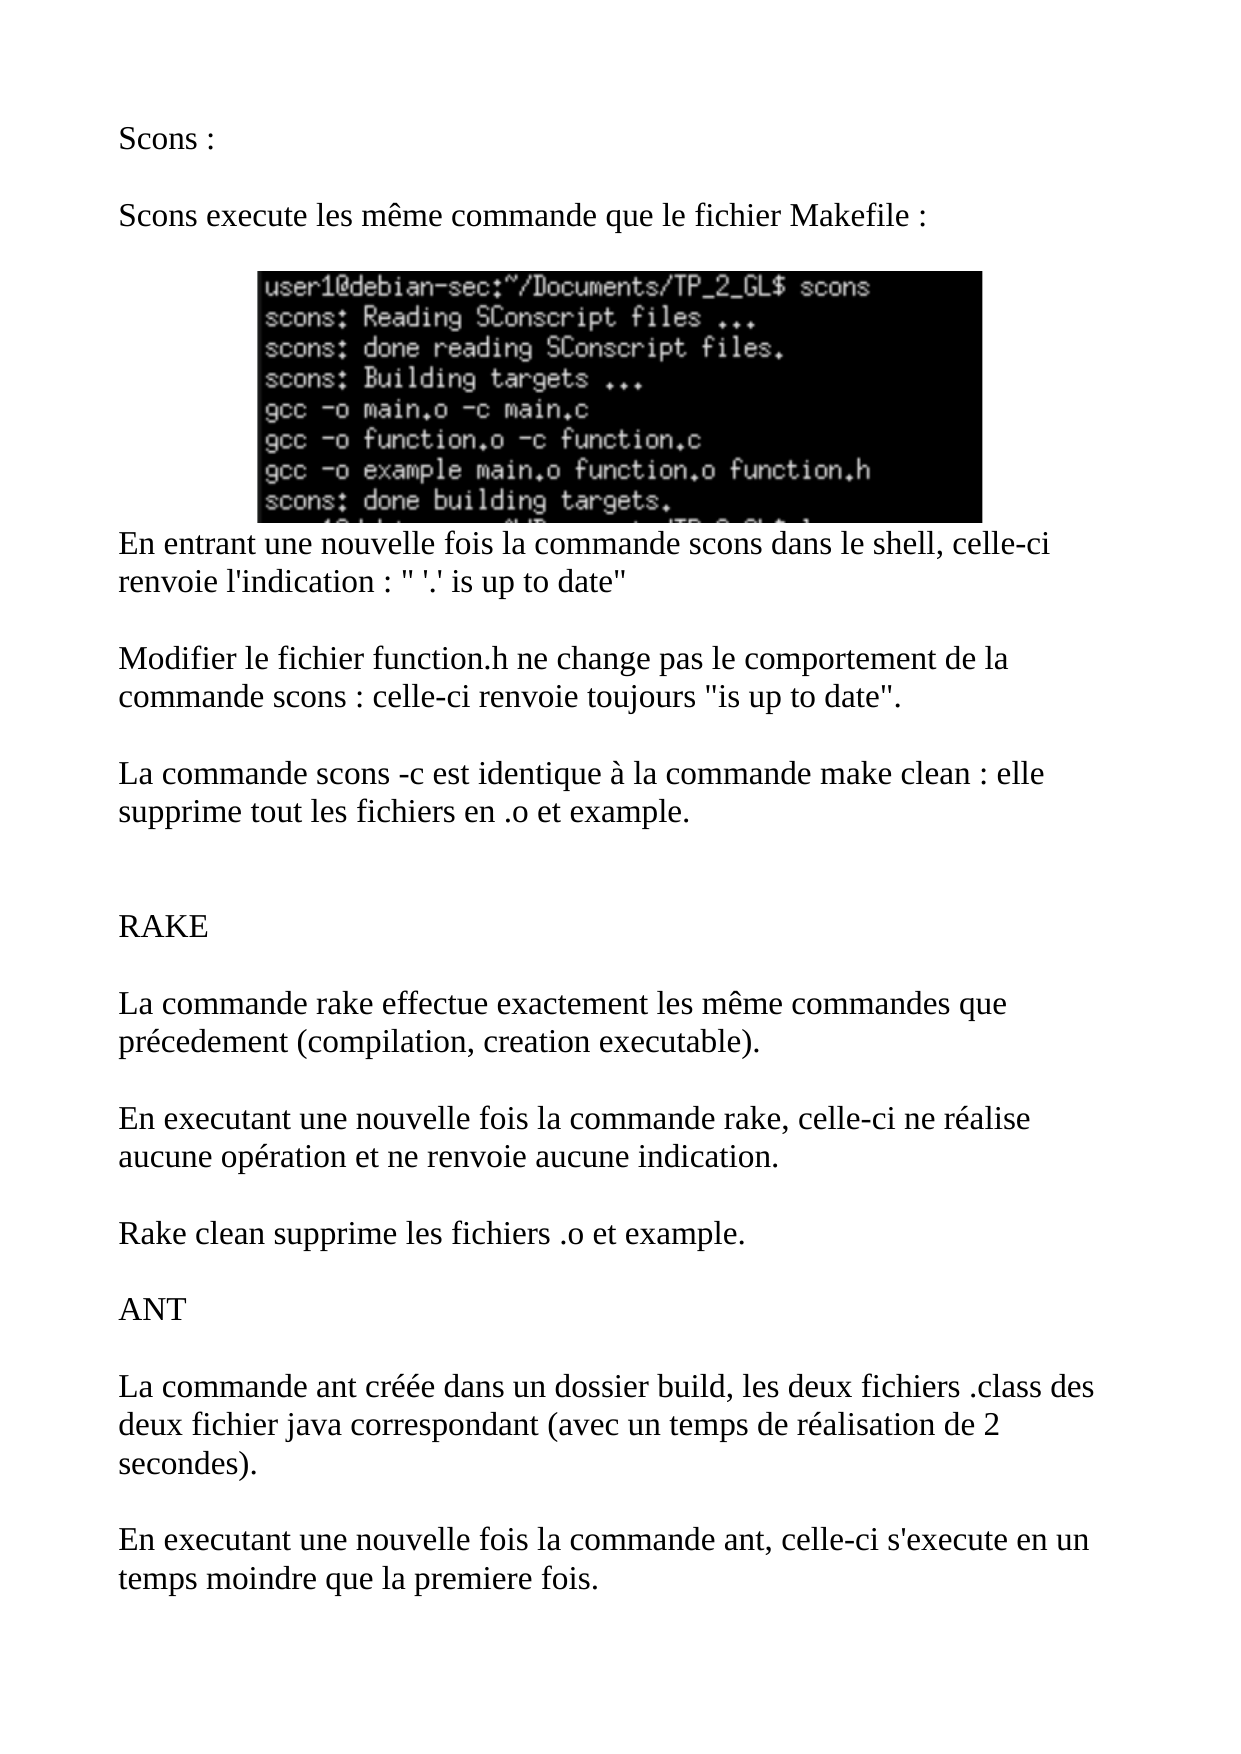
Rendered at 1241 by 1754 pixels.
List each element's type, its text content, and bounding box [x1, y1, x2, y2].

text RAKE [118, 906, 1122, 945]
text ANT [118, 1290, 1122, 1328]
text En entrant une nouvelle fois la commande scons dans le shell, celle-ci renvoie l'indication : " '.' is up to date" [118, 271, 1122, 600]
text En executant une nouvelle fois la commande rake, celle-ci ne réalise aucune opération et ne renvoie aucune indication. [118, 1098, 1122, 1175]
text Modifier le fichier function.h ne change pas le comportement de la commande scons : celle-ci renvoie toujours "is up to date". [118, 638, 1122, 715]
text Rake clean supprime les fichiers .o et example. [118, 1213, 1122, 1251]
text En executant une nouvelle fois la commande ant, celle-ci s'execute en un temps moindre que la premiere fois. [118, 1520, 1122, 1596]
text La commande scons -c est identique à la commande make clean : elle supprime tout les fichiers en .o et example. [118, 753, 1122, 830]
text La commande ant créée dans un dossier build, les deux fichiers .class des deux fichier java correspondant (avec un temps de réalisation de 2 secondes). [118, 1366, 1122, 1481]
text Scons : [118, 118, 1122, 156]
picture [257, 271, 983, 523]
text Scons execute les même commande que le fichier Makefile : [118, 195, 1122, 233]
text La commande rake effectue exactement les même commandes que précedement (compilation, creation executable). [118, 983, 1122, 1060]
